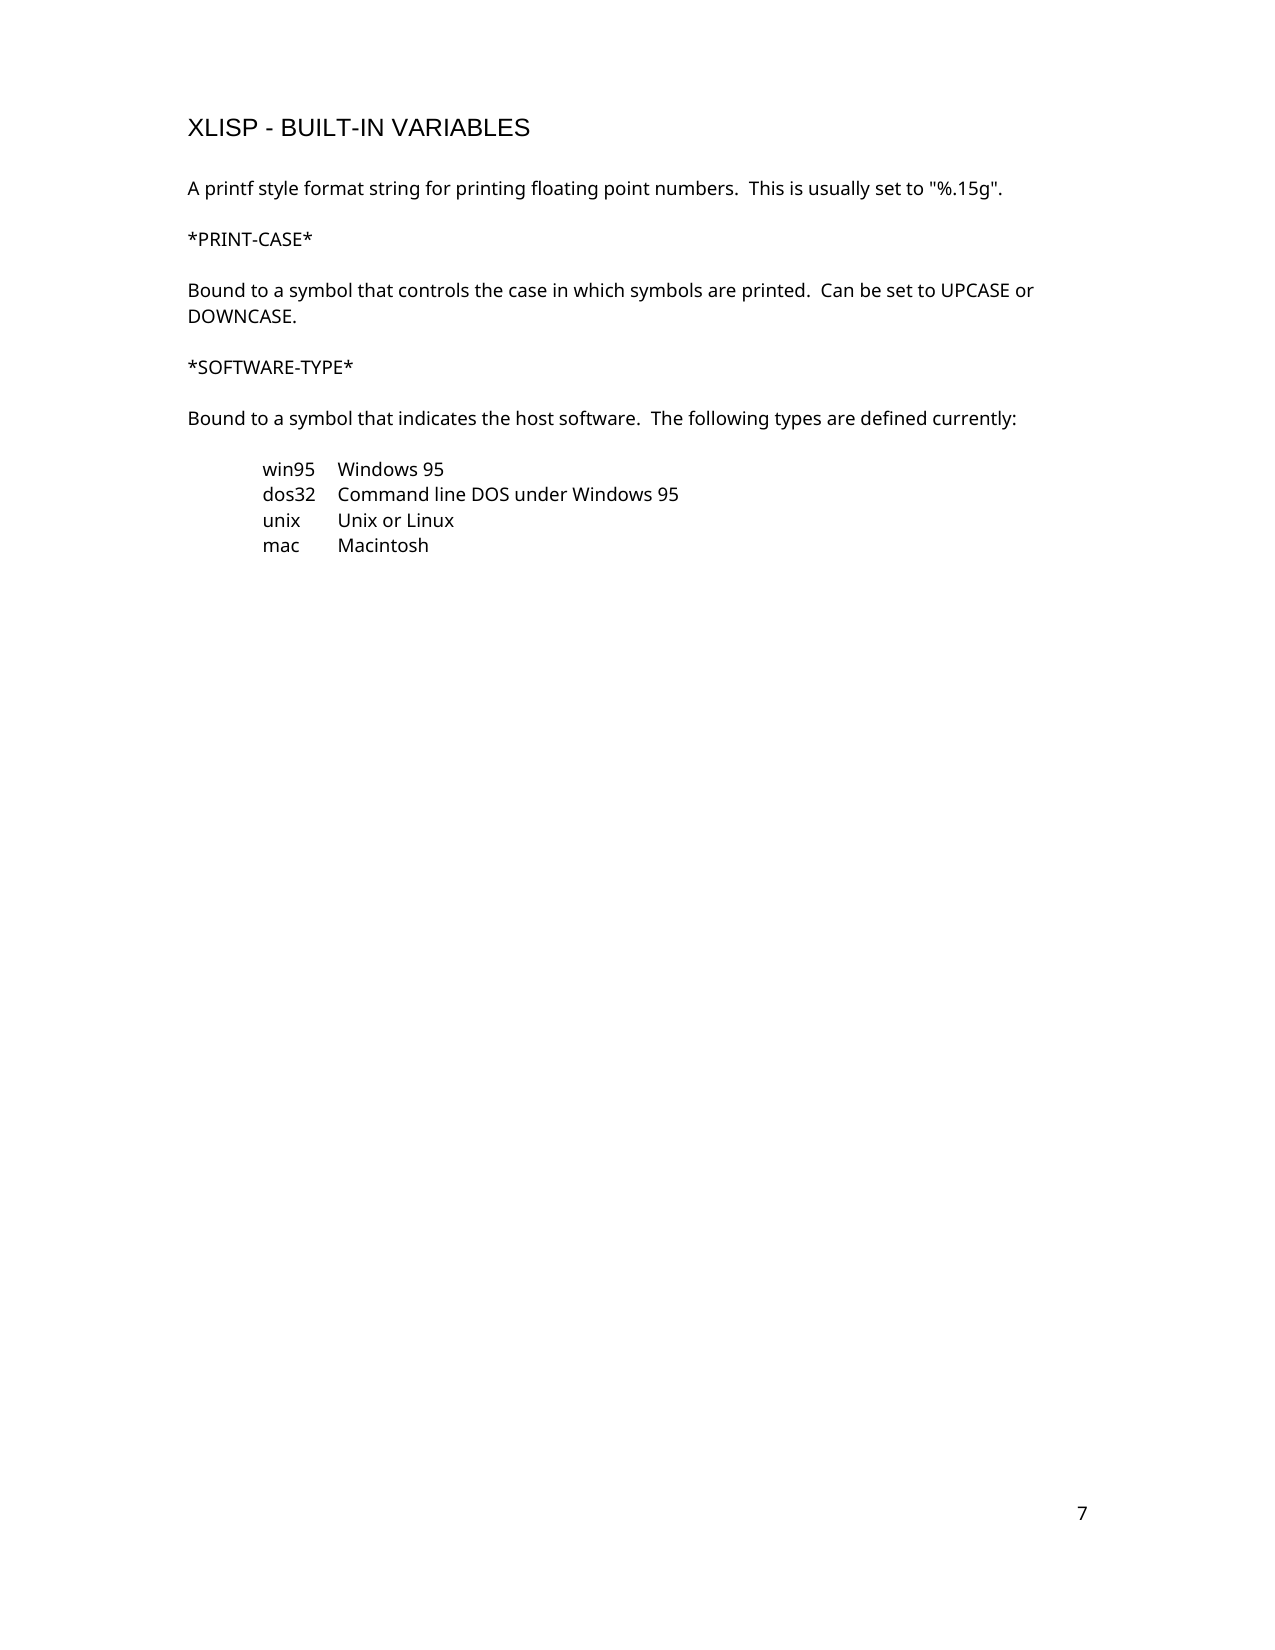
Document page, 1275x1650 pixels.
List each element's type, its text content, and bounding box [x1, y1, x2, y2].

text Bound to a symbol that controls the case in which symbols are printed. Can be set to UPCASE or DOWNCASE. [187, 278, 1087, 329]
text mac Macintosh [187, 533, 1087, 558]
text *PRINT-CASE* [187, 227, 1087, 252]
text *SOFTWARE-TYPE* [187, 354, 1087, 380]
text win95 Windows 95 [187, 456, 1087, 482]
text dos32 Command line DOS under Windows 95 [187, 482, 1087, 507]
text unix Unix or Linux [187, 507, 1087, 533]
text Bound to a symbol that indicates the host software. The following types are defined currently: [187, 405, 1087, 431]
text A printf style format string for printing floating point numbers. This is usually set to "%.15g". [187, 176, 1087, 201]
